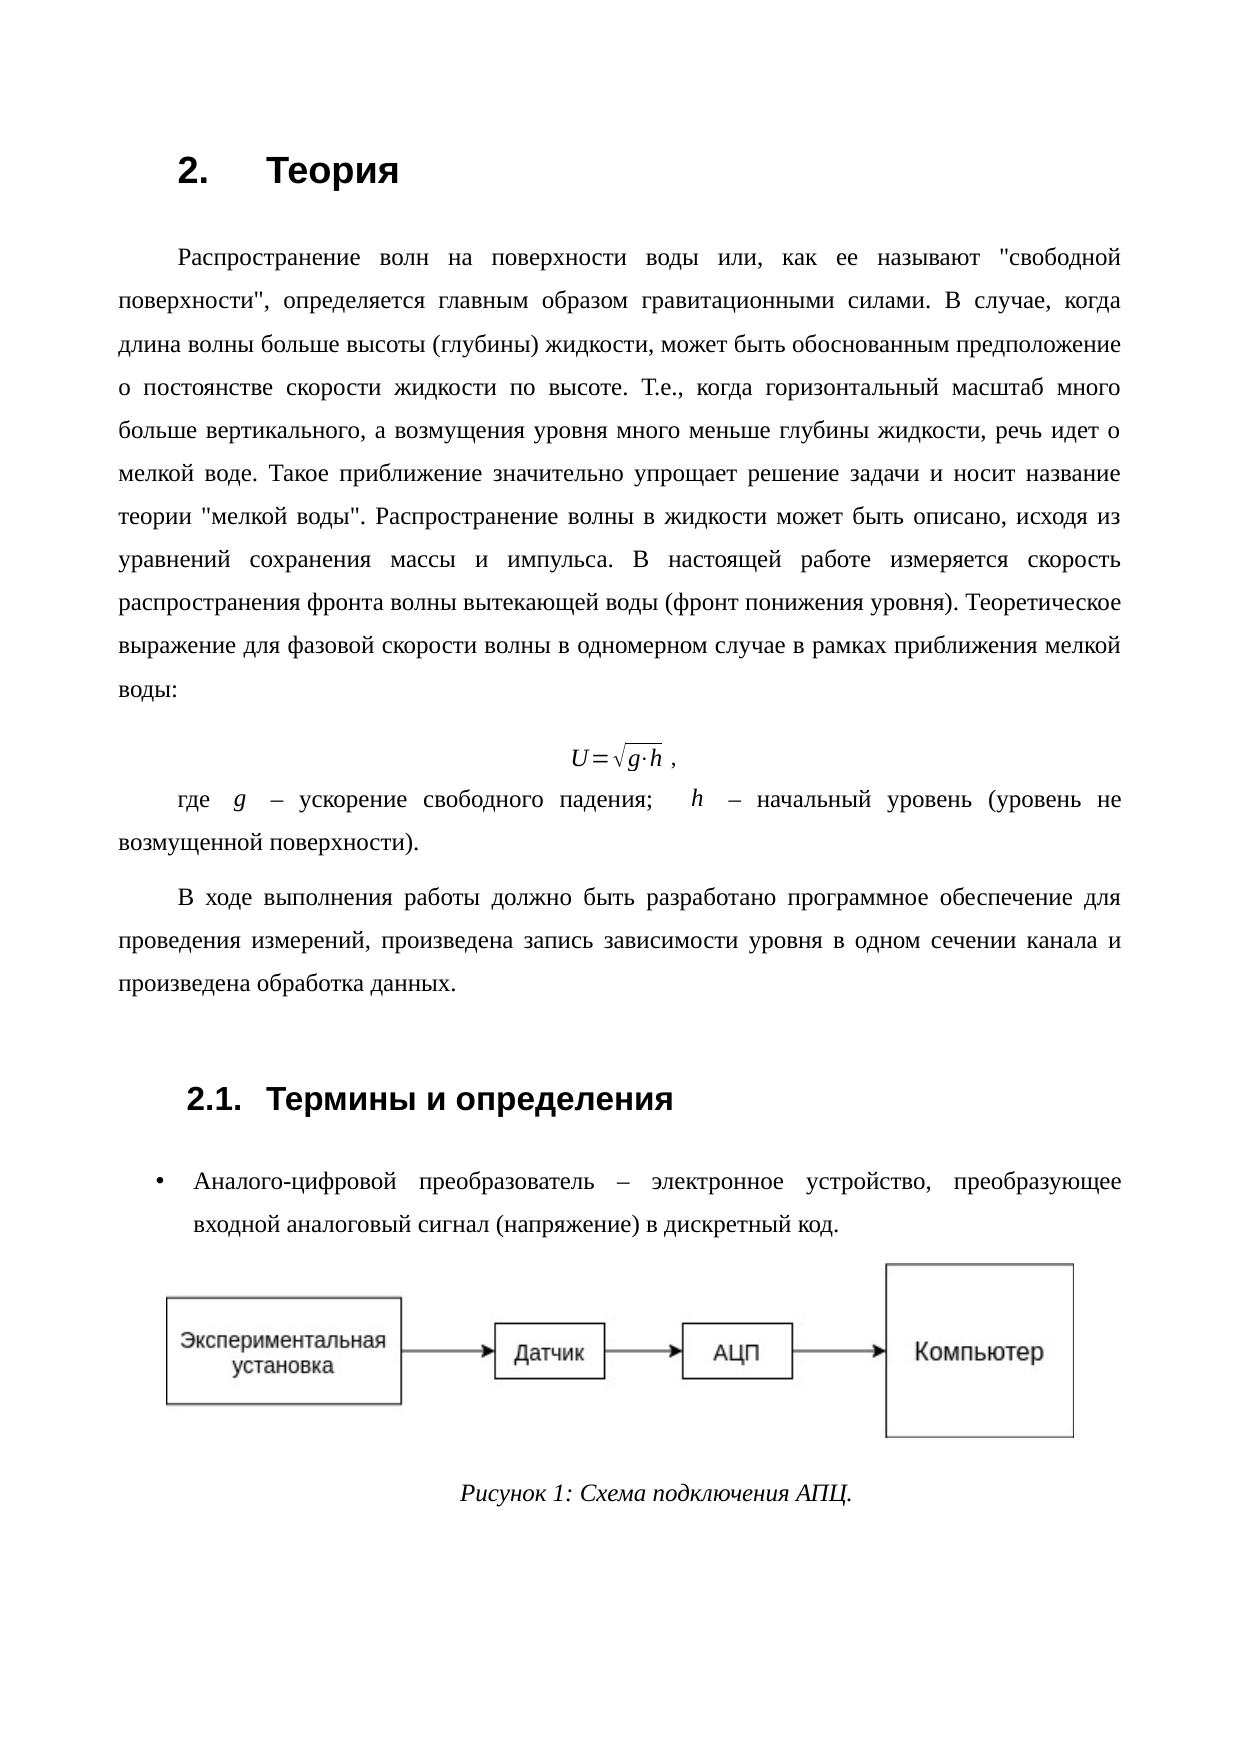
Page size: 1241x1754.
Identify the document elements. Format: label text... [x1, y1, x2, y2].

text где – ускорение свободного падения; – начальный уровень (уровень не возмущенной поверхности). [118, 784, 1122, 856]
text , [118, 741, 1122, 771]
list Рисунок 1: Схема подключения АПЦ. [156, 1478, 1122, 1507]
subtitle Термины и определения [118, 1079, 1122, 1117]
picture [166, 1263, 1074, 1438]
text В ходе выполнения работы должно быть разработано программное обеспечение для проведения измерений, произведена запись зависимости уровня в одном сечении канала и произведена обработка данных. [118, 882, 1122, 997]
list Аналого-цифровой преобразователь – электронное устройство, преобразующее входной аналоговый сигнал (напряжение) в дискретный код. [156, 1166, 1122, 1238]
subtitle Теория [118, 148, 1122, 191]
text Распространение волн на поверхности воды или, как ее называют "свободной поверхности", определяется главным образом гравитационными силами. В случае, когда длина волны больше высоты (глубины) жидкости, может быть обоснованным предположение о постоянстве скорости жидкости по высоте. Т.е., когда горизонтальный масштаб много больше вертикального, а возмущения уровня много меньше глубины жидкости, речь идет о мелкой воде. Такое приближение значительно упрощает решение задачи и носит название теории "мелкой воды". Распространение волны в жидкости может быть описано, исходя из уравнений сохранения массы и импульса. В настоящей работе измеряется скорость распространения фронта волны вытекающей воды (фронт понижения уровня). Теоретическое выражение для фазовой скорости волны в одномерном случае в рамках приближения мелкой воды: [118, 242, 1122, 702]
